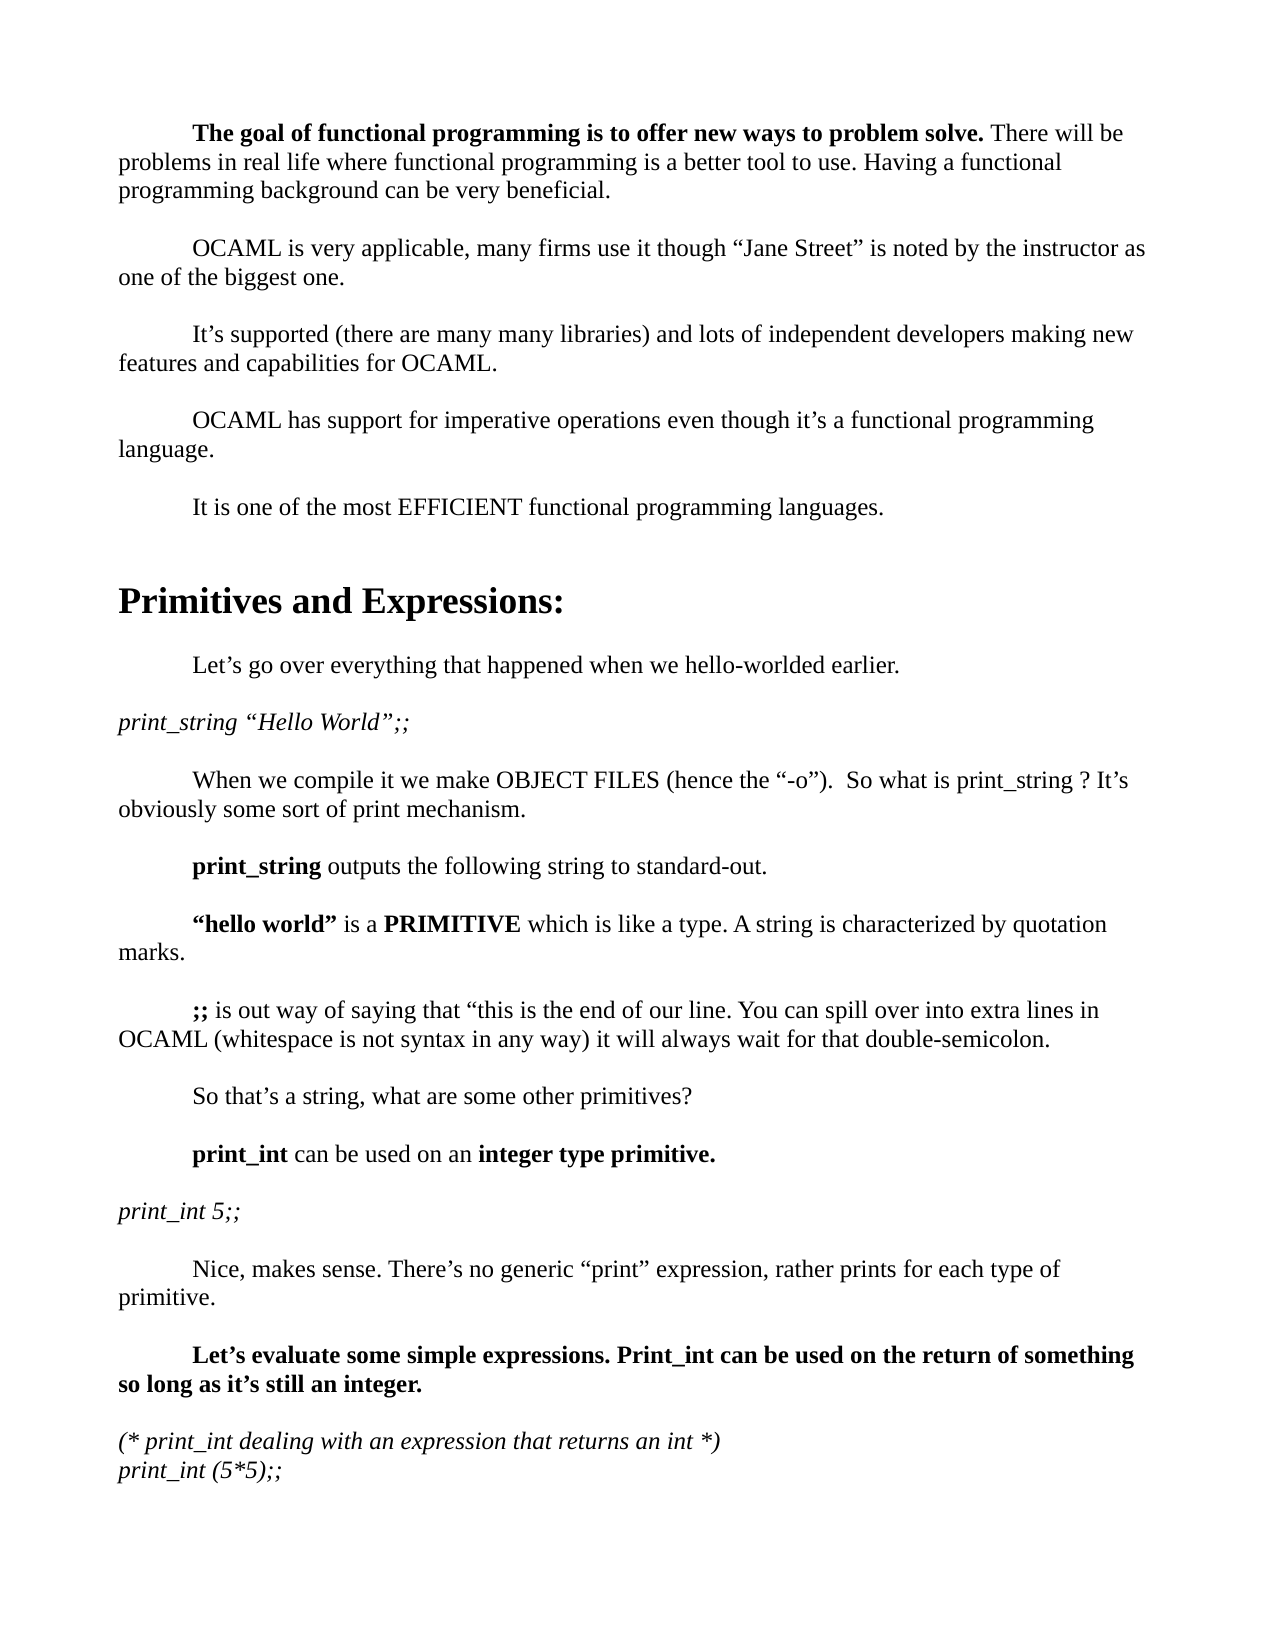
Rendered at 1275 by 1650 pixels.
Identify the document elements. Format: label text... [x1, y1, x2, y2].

text When we compile it we make OBJECT FILES (hence the “-o”). So what is print_string ? It’s obviously some sort of print mechanism. [118, 765, 1157, 822]
text OCAML has support for imperative operations even though it’s a functional programming language. [118, 406, 1157, 463]
text print_string “Hello World”;; [118, 707, 1157, 736]
text Let’s go over everything that happened when we hello-worlded earlier. [118, 650, 1157, 679]
text ;; is out way of saying that “this is the end of our line. You can spill over into extra lines in OCAML (whitespace is not syntax in any way) it will always wait for that double-semicolon. [118, 995, 1157, 1052]
text OCAML is very applicable, many firms use it though “Jane Street” is noted by the instructor as one of the biggest one. [118, 233, 1157, 291]
text “hello world” is a PRIMITIVE which is like a type. A string is characterized by quotation marks. [118, 909, 1157, 966]
text Let’s evaluate some simple expressions. Print_int can be used on the return of something so long as it’s still an integer. [118, 1340, 1157, 1397]
text It is one of the most EFFICIENT functional programming languages. [118, 492, 1157, 521]
text It’s supported (there are many many libraries) and lots of independent developers making new features and capabilities for OCAML. [118, 319, 1157, 377]
text Primitives and Expressions: [118, 578, 1157, 621]
text print_int can be used on an integer type primitive. [118, 1139, 1157, 1167]
text print_int (5*5);; [118, 1455, 1157, 1484]
text (* print_int dealing with an expression that returns an int *) [118, 1426, 1157, 1455]
text print_int 5;; [118, 1196, 1157, 1225]
text print_string outputs the following string to standard-out. [118, 851, 1157, 880]
text So that’s a string, what are some other primitives? [118, 1081, 1157, 1110]
text The goal of functional programming is to offer new ways to problem solve. There will be problems in real life where functional programming is a better tool to use. Having a functional programming background can be very beneficial. [118, 118, 1157, 204]
text Nice, makes sense. There’s no generic “print” expression, rather prints for each type of primitive. [118, 1254, 1157, 1311]
